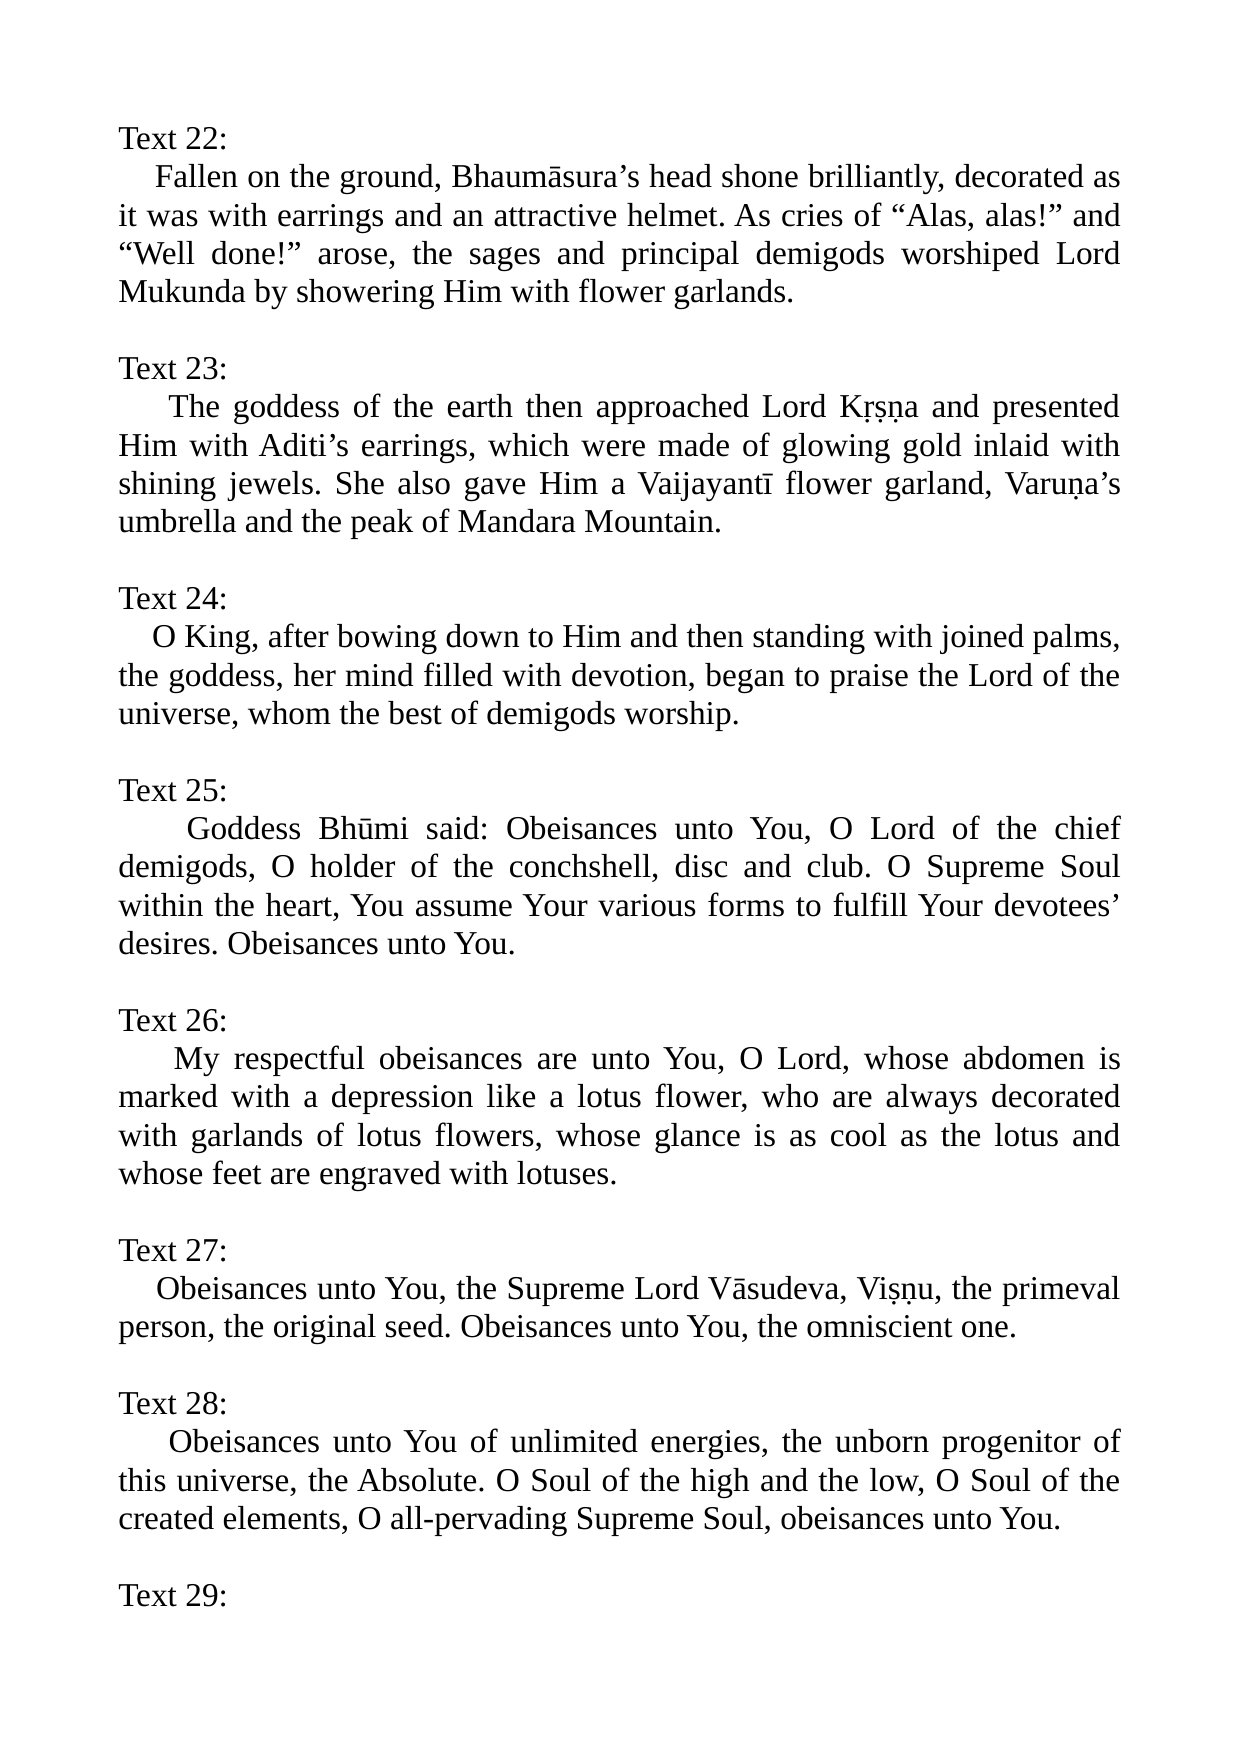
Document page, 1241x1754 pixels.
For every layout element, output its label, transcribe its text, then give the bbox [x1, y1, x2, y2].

text Text 22: [118, 118, 1122, 156]
text Obeisances unto You of unlimited energies, the unborn progenitor of this universe, the Absolute. O Soul of the high and the low, O Soul of the created elements, O all-pervading Supreme Soul, obeisances unto You. [118, 1421, 1122, 1536]
text Text 28: [118, 1383, 1122, 1421]
text O King, after bowing down to Him and then standing with joined palms, the goddess, her mind filled with devotion, began to praise the Lord of the universe, whom the best of demigods worship. [118, 616, 1122, 731]
text My respectful obeisances are unto You, O Lord, whose abdomen is marked with a depression like a lotus flower, who are always decorated with garlands of lotus flowers, whose glance is as cool as the lotus and whose feet are engraved with lotuses. [118, 1038, 1122, 1191]
text Text 24: [118, 578, 1122, 616]
text Obeisances unto You, the Supreme Lord Vāsudeva, Viṣṇu, the primeval person, the original seed. Obeisances unto You, the omniscient one. [118, 1268, 1122, 1345]
text Fallen on the ground, Bhaumāsura’s head shone brilliantly, decorated as it was with earrings and an attractive helmet. As cries of “Alas, alas!” and “Well done!” arose, the sages and principal demigods worshiped Lord Mukunda by showering Him with flower garlands. [118, 156, 1122, 310]
text The goddess of the earth then approached Lord Kṛṣṇa and presented Him with Aditi’s earrings, which were made of glowing gold inlaid with shining jewels. She also gave Him a Vaijayantī flower garland, Varuṇa’s umbrella and the peak of Mandara Mountain. [118, 386, 1122, 540]
text Text 29: [118, 1575, 1122, 1613]
text Text 27: [118, 1230, 1122, 1268]
text Text 23: [118, 348, 1122, 386]
text Text 26: [118, 1000, 1122, 1038]
text Goddess Bhūmi said: Obeisances unto You, O Lord of the chief demigods, O holder of the conchshell, disc and club. O Supreme Soul within the heart, You assume Your various forms to fulfill Your devotees’ desires. Obeisances unto You. [118, 808, 1122, 961]
text Text 25: [118, 770, 1122, 808]
